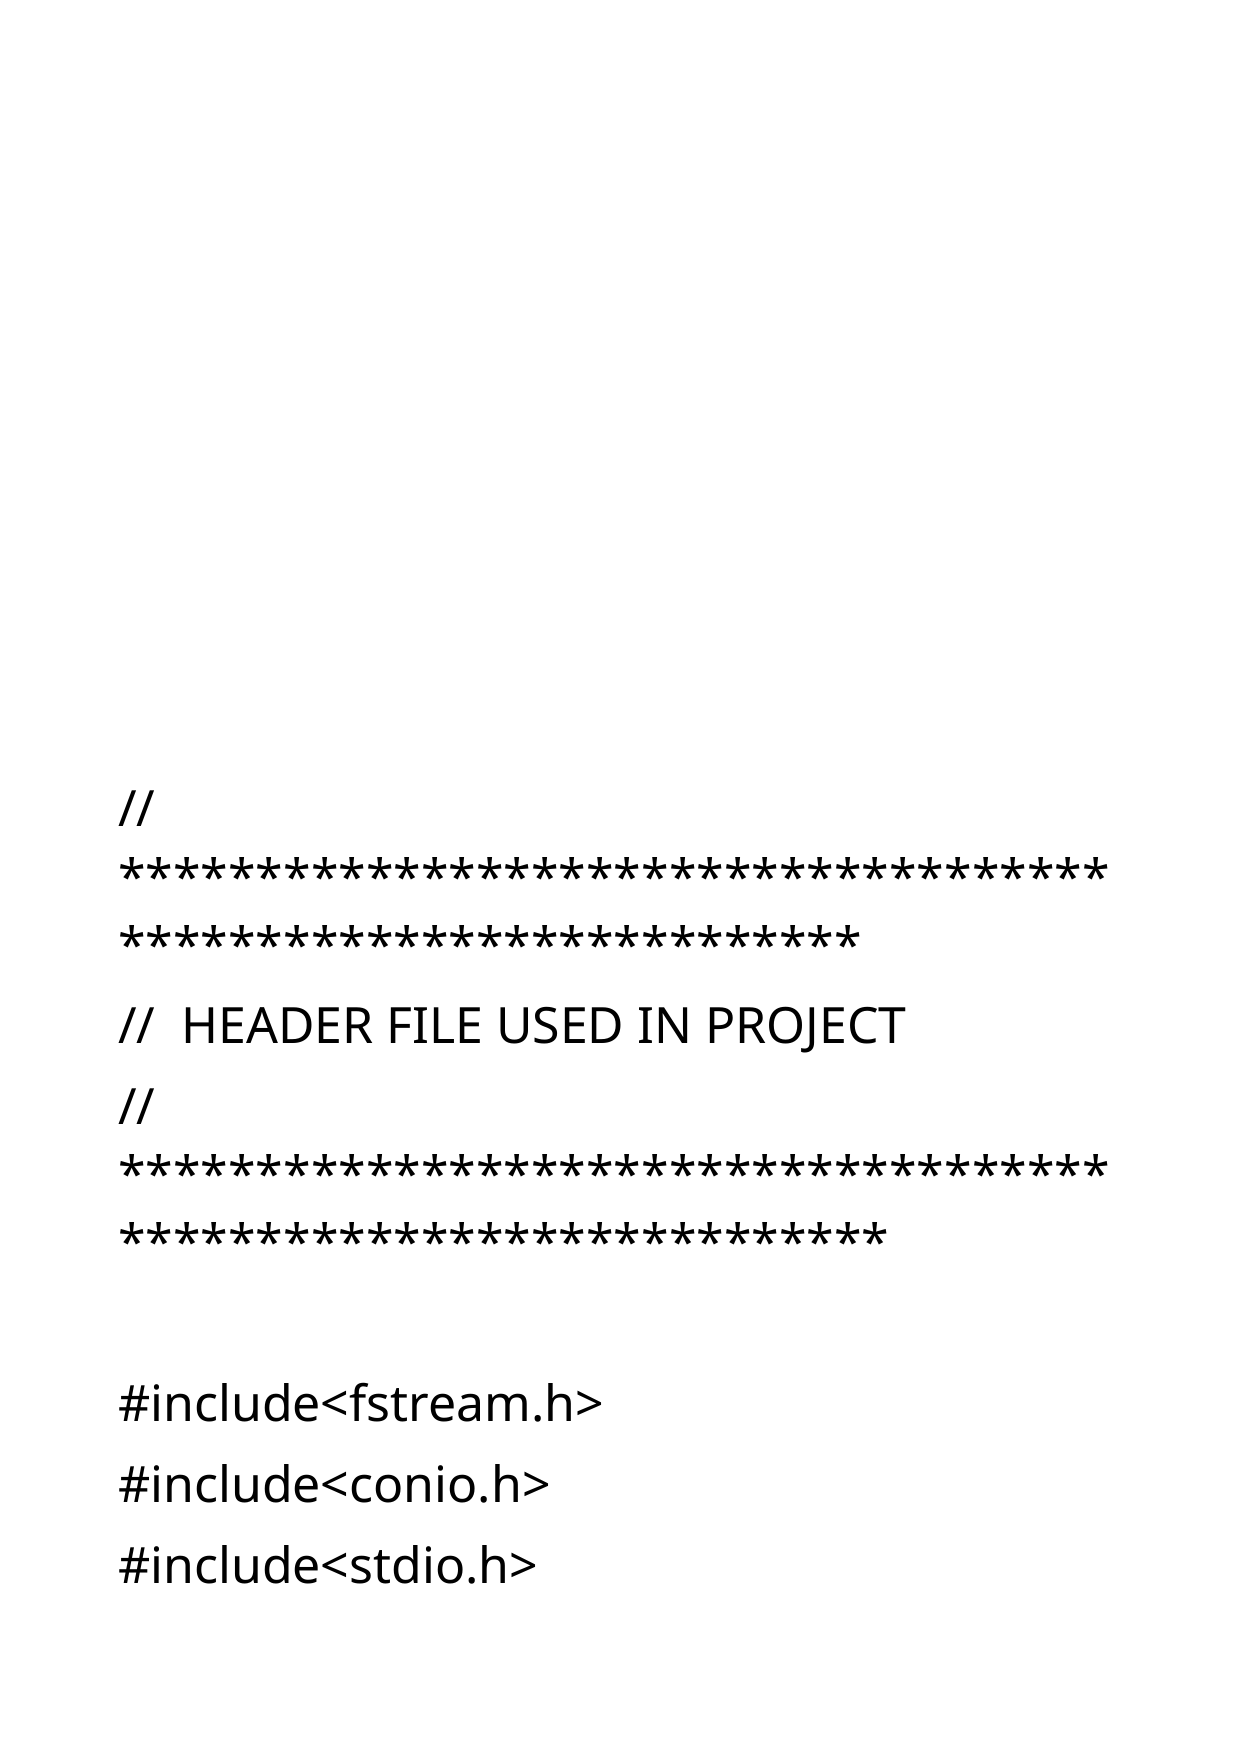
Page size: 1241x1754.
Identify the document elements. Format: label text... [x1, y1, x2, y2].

text #include<stdio.h> [118, 1529, 1122, 1598]
text // HEADER FILE USED IN PROJECT [118, 990, 1122, 1058]
text //**************************************************************** [118, 1071, 1122, 1275]
text #include<conio.h> [118, 1449, 1122, 1517]
text //*************************************************************** [118, 773, 1122, 978]
text #include<fstream.h> [118, 1368, 1122, 1436]
